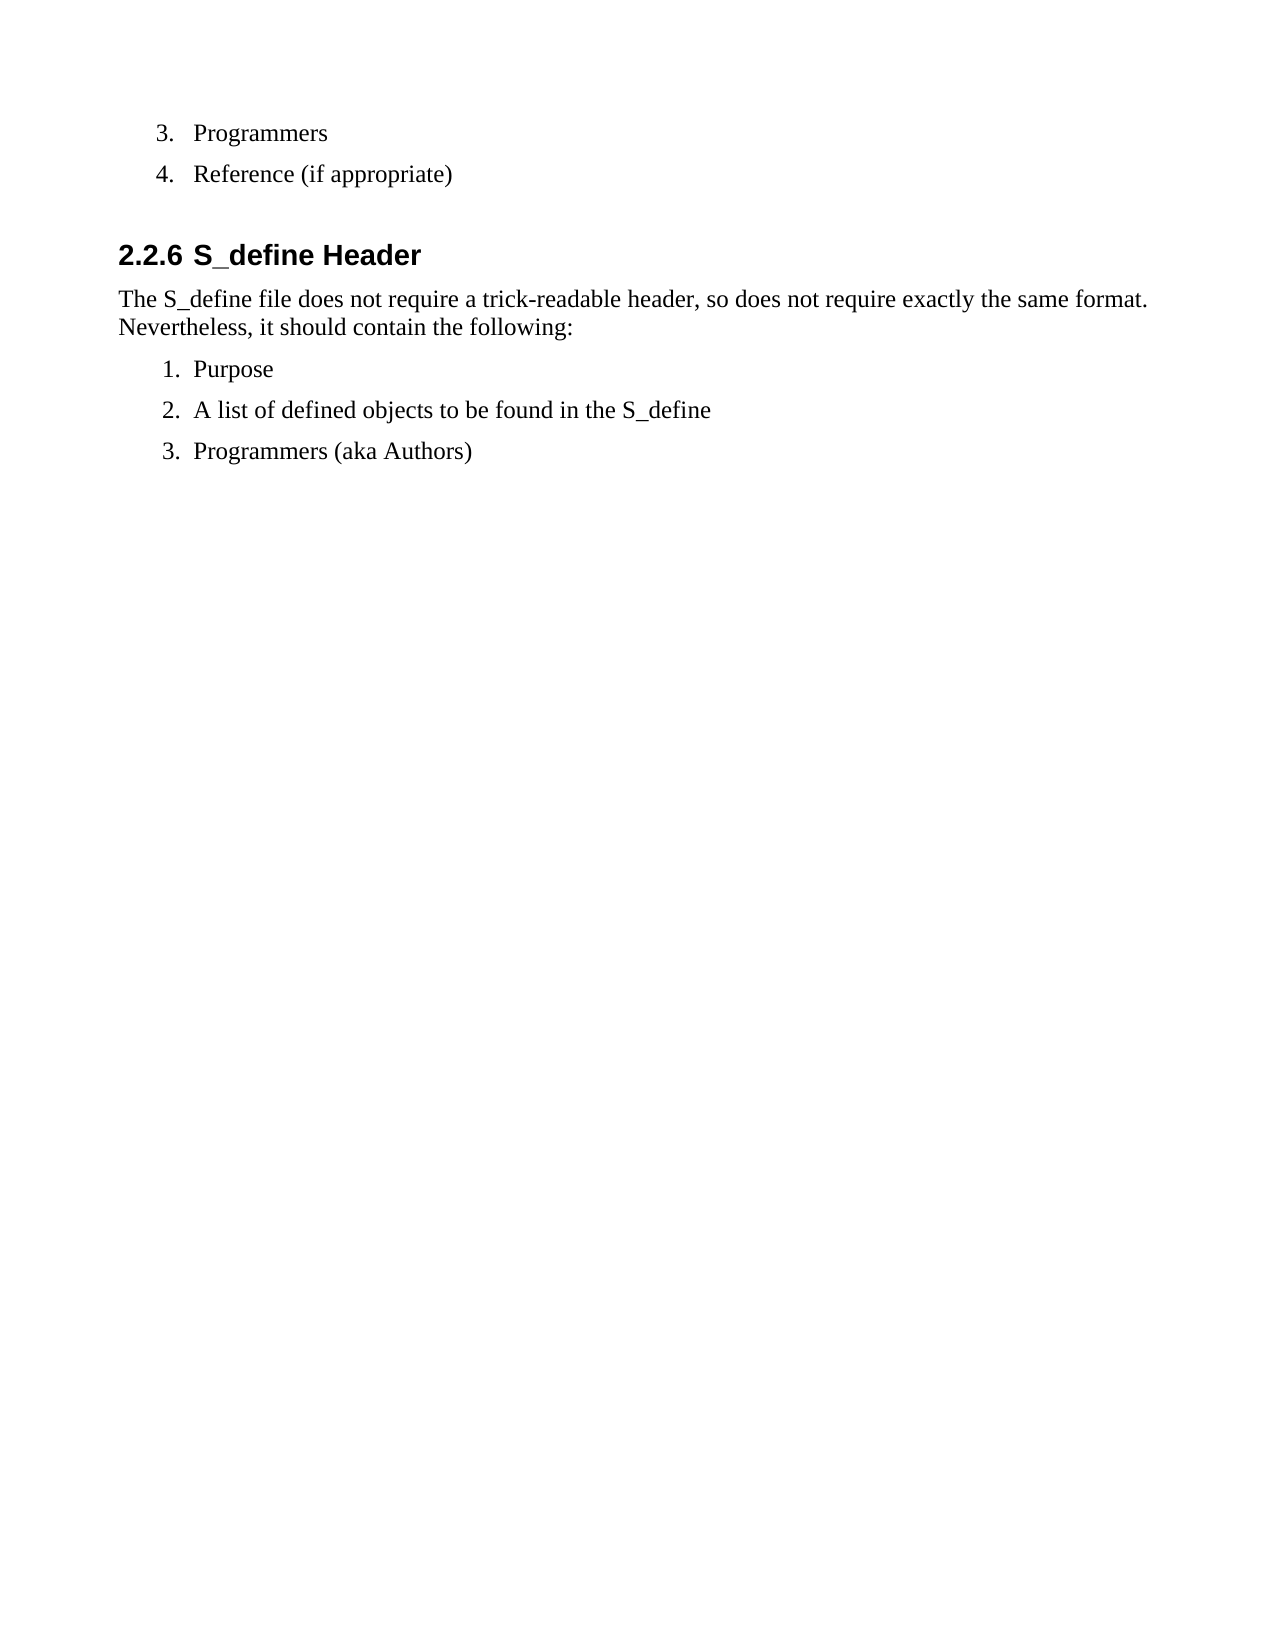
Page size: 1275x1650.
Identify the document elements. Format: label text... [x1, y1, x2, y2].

subtitle S_define Header [118, 238, 1157, 272]
list Purpose [156, 354, 1157, 382]
list Programmers [156, 118, 1157, 147]
list A list of defined objects to be found in the S_define [156, 395, 1157, 424]
list Programmers (aka Authors) [156, 436, 1157, 465]
list Reference (if appropriate) [156, 159, 1157, 188]
text The S_define file does not require a trick-readable header, so does not require exactly the same format. Nevertheless, it should contain the following: [118, 284, 1157, 341]
